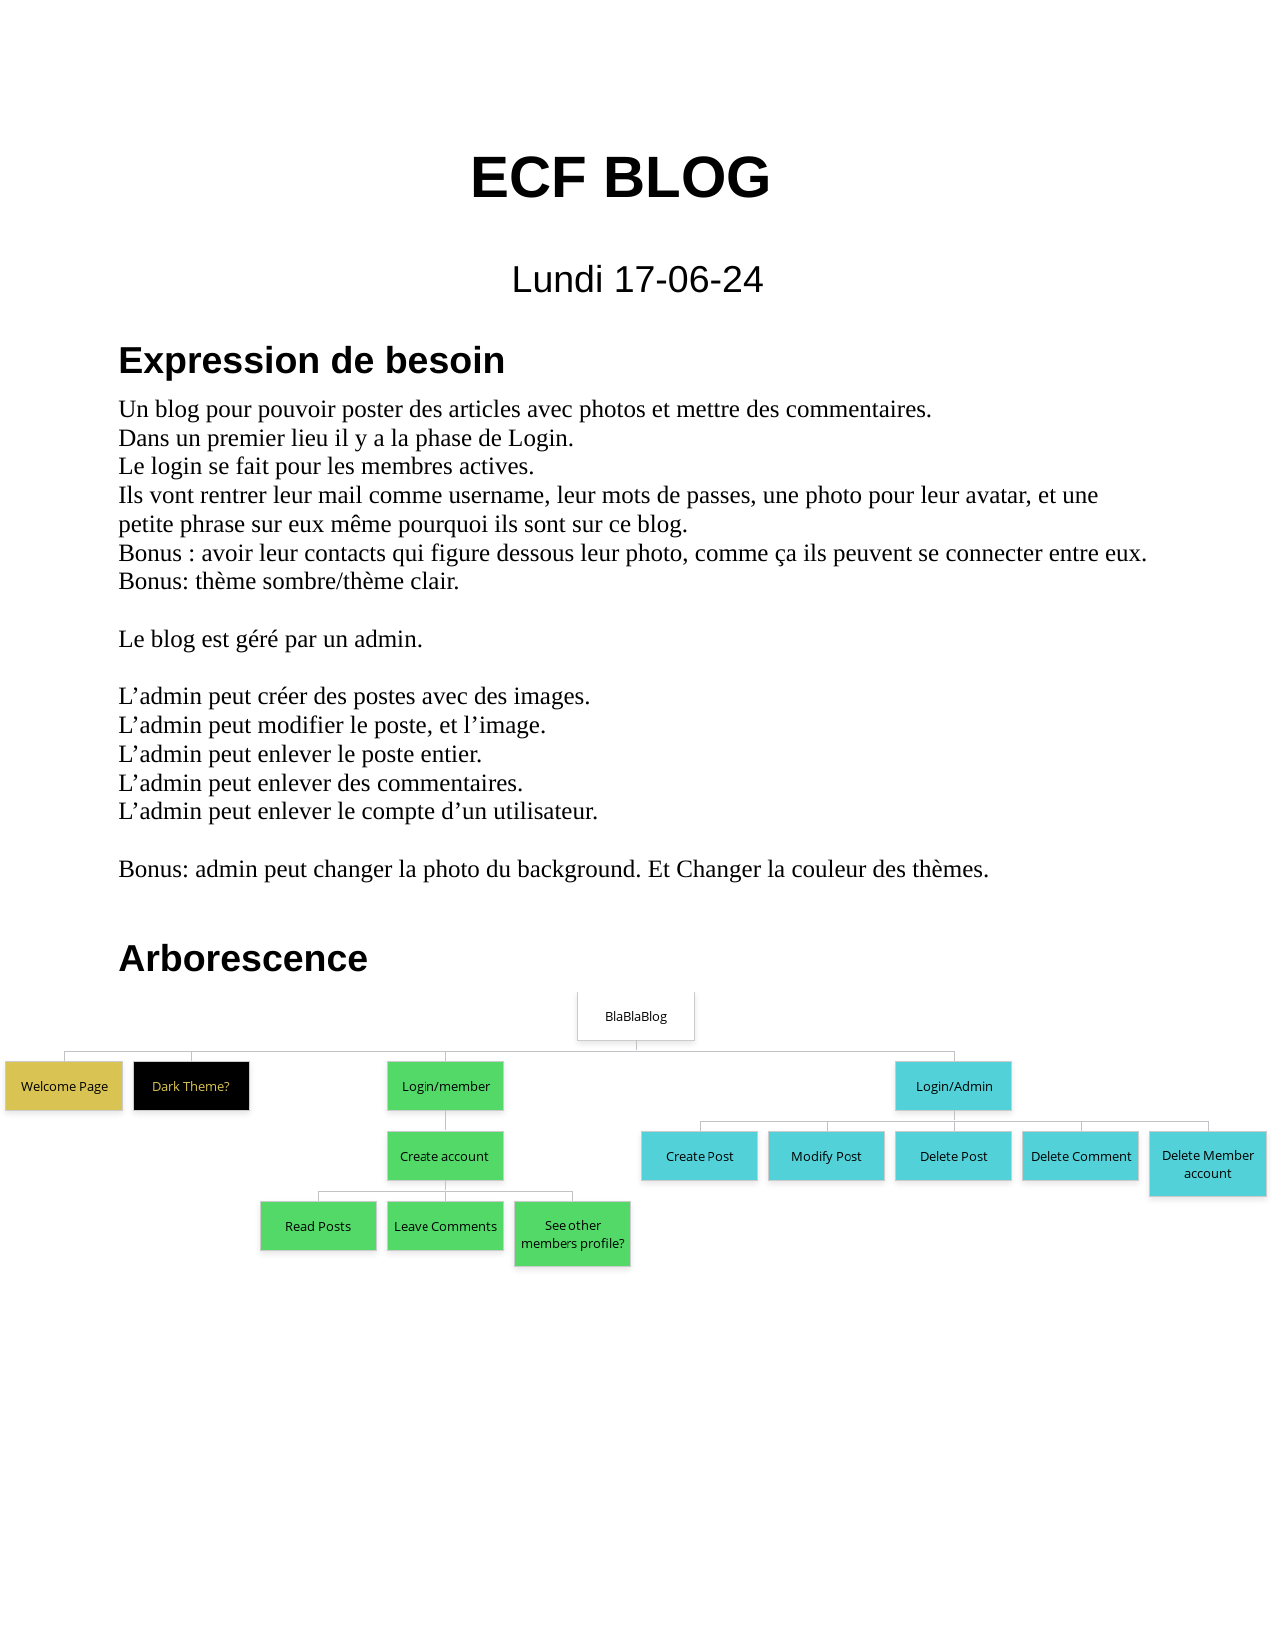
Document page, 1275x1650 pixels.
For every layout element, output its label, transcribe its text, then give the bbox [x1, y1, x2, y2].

text Bonus : avoir leur contacts qui figure dessous leur photo, comme ça ils peuvent se connecter entre eux. [118, 538, 1157, 566]
text Le blog est géré par un admin. [118, 624, 1157, 653]
subtitle Expression de besoin [118, 338, 1157, 381]
subtitle Lundi 17-06-24 [118, 258, 1157, 301]
text Un blog pour pouvoir poster des articles avec photos et mettre des commentaires. [118, 394, 1157, 423]
subtitle Arborescence [118, 936, 1157, 979]
text L’admin peut créer des postes avec des images. [118, 681, 1157, 710]
text L’admin peut enlever le poste entier. [118, 739, 1157, 768]
text L’admin peut enlever des commentaires. [118, 768, 1157, 796]
picture [0, 992, 1275, 1316]
text Ils vont rentrer leur mail comme username, leur mots de passes, une photo pour leur avatar, et une petite phrase sur eux même pourquoi ils sont sur ce blog. [118, 480, 1157, 538]
text Bonus: thème sombre/thème clair. [118, 566, 1157, 595]
text L’admin peut modifier le poste, et l’image. [118, 710, 1157, 739]
text Dans un premier lieu il y a la phase de Login. [118, 423, 1157, 451]
text Bonus: admin peut changer la photo du background. Et Changer la couleur des thèmes. [118, 854, 1157, 883]
text L’admin peut enlever le compte d’un utilisateur. [118, 796, 1157, 825]
title ECF BLOG [118, 143, 1157, 210]
text Le login se fait pour les membres actives. [118, 451, 1157, 480]
